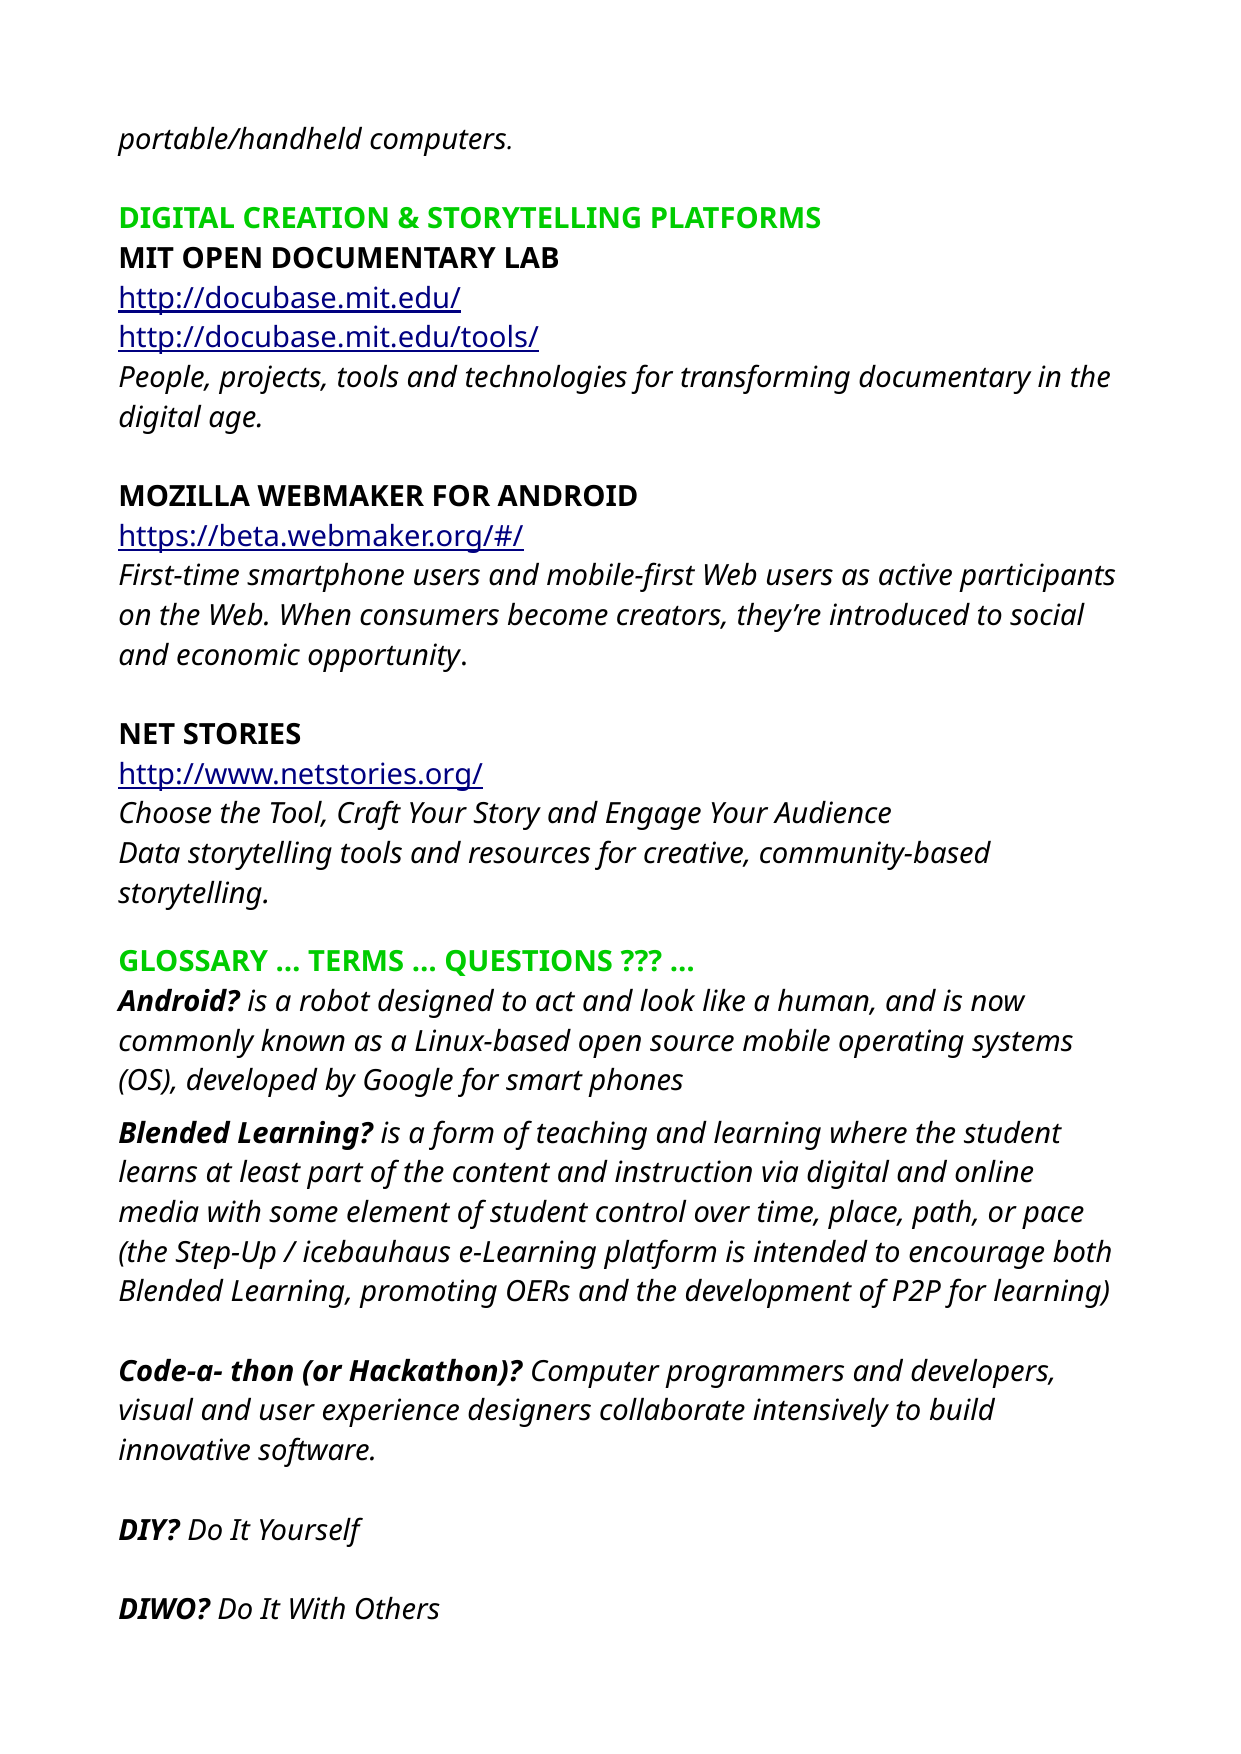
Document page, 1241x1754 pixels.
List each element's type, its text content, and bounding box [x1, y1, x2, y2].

text MIT OPEN DOCUMENTARY LAB [118, 237, 1122, 277]
text Code-a- thon (or Hackathon)? Computer programmers and developers, visual and user experience designers collaborate intensively to build innovative software. [118, 1350, 1122, 1469]
text MOZILLA WEBMAKER FOR ANDROID [118, 475, 1122, 515]
text portable/handheld computers. [118, 118, 1122, 158]
text DIY? Do It Yourself [118, 1509, 1122, 1548]
text Android? is a robot designed to act and look like a human, and is now commonly known as a Linux-based open source mobile operating systems (OS), developed by Google for smart phones [118, 980, 1122, 1099]
text DIWO? Do It With Others [118, 1588, 1122, 1628]
text Data storytelling tools and resources for creative, community-based storytelling. [118, 832, 1122, 912]
text NET STORIES [118, 713, 1122, 753]
text Choose the Tool, Craft Your Story and Engage Your Audience [118, 793, 1122, 832]
text https://beta.webmaker.org/#/ [118, 515, 1122, 555]
text Blended Learning? is a form of teaching and learning where the student learns at least part of the content and instruction via digital and online media with some element of student control over time, place, path, or pace (the Step-Up / icebauhaus e-Learning platform is intended to encourage both Blended Learning, promoting OERs and the development of P2P for learning) [118, 1112, 1122, 1310]
text DIGITAL CREATION & STORYTELLING PLATFORMS [118, 197, 1122, 237]
text First-time smartphone users and mobile-first Web users as active participants on the Web. When consumers become creators, they’re introduced to social and economic opportunity. [118, 555, 1122, 674]
text http://docubase.mit.edu/tools/ [118, 317, 1122, 356]
text http://www.netstories.org/ [118, 753, 1122, 793]
text GLOSSARY … TERMS … QUESTIONS ??? … [118, 941, 1122, 980]
text http://docubase.mit.edu/ [118, 277, 1122, 317]
text People, projects, tools and technologies for transforming documentary in the digital age. [118, 356, 1122, 436]
